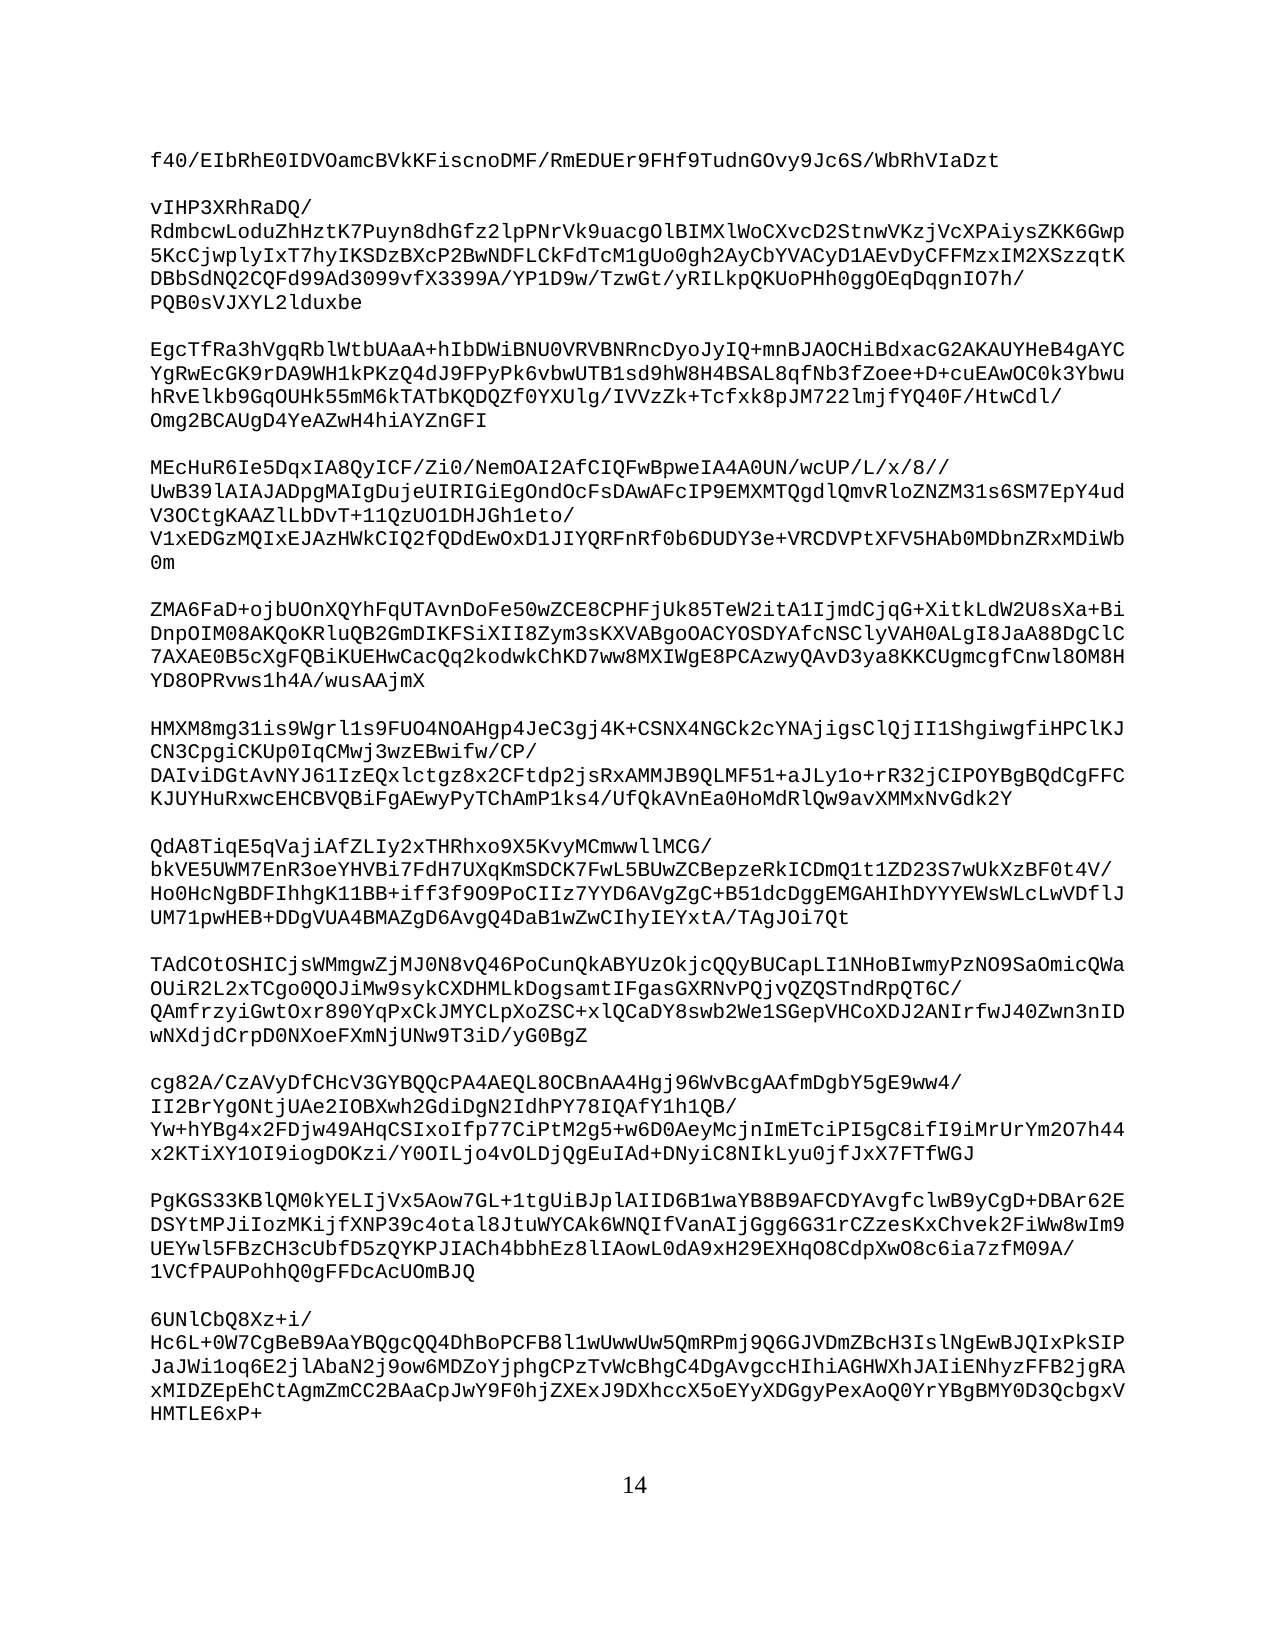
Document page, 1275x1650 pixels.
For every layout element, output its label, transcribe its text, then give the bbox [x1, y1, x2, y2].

text PgKGS33KBlQM0kYELIjVx5Aow7GL+1tgUiBJplAIID6B1waYB8B9AFCDYAvgfclwB9yCgD+DBAr62EDSYtMPJiIozMKijfXNP39c4otal8JtuWYCAk6WNQIfVanAIjGgg6G31rCZzesKxChvek2FiWw8wIm9UEYwl5FBzCH3cUbfD5zQYKPJIACh4bbhEz8lIAowL0dA9xH29EXHqO8CdpXwO8c6ia7zfM09A/1VCfPAUPohhQ0gFFDcAcUOmBJQ [150, 1190, 1125, 1285]
text f40/EIbRhE0IDVOamcBVkKFiscnoDMF/RmEDUEr9FHf9TudnGOvy9Jc6S/WbRhVIaDzt [150, 150, 1125, 174]
text 6UNlCbQ8Xz+i/Hc6L+0W7CgBeB9AaYBQgcQQ4DhBoPCFB8l1wUwwUw5QmRPmj9Q6GJVDmZBcH3IslNgEwBJQIxPkSIPJaJWi1oq6E2jlAbaN2j9ow6MDZoYjphgCPzTvWcBhgC4DgAvgccHIhiAGHWXhJAIiENhyzFFB2jgRAxMIDZEpEhCtAgmZmCC2BAaCpJwY9F0hjZXExJ9DXhccX5oEYyXDGgyPexAoQ0YrYBgBMY0D3QcbgxVHMTLE6xP+ [150, 1309, 1125, 1427]
text MEcHuR6Ie5DqxIA8QyICF/Zi0/NemOAI2AfCIQFwBpweIA4A0UN/wcUP/L/x/8//UwB39lAIAJADpgMAIgDujeUIRIGiEgOndOcFsDAwAFcIP9EMXMTQgdlQmvRloZNZM31s6SM7EpY4udV3OCtgKAAZlLbDvT+11QzUO1DHJGh1eto/V1xEDGzMQIxEJAzHWkCIQ2fQDdEwOxD1JIYQRFnRf0b6DUDY3e+VRCDVPtXFV5HAb0MDbnZRxMDiWb0m [150, 457, 1125, 576]
text ZMA6FaD+ojbUOnXQYhFqUTAvnDoFe50wZCE8CPHFjUk85TeW2itA1IjmdCjqG+XitkLdW2U8sXa+BiDnpOIM08AKQoKRluQB2GmDIKFSiXII8Zym3sKXVABgoOACYOSDYAfcNSClyVAH0ALgI8JaA88DgClC7AXAE0B5cXgFQBiKUEHwCacQq2kodwkChKD7ww8MXIWgE8PCAzwyQAvD3ya8KKCUgmcgfCnwl8OM8HYD8OPRvws1h4A/wusAAjmX [150, 599, 1125, 694]
text vIHP3XRhRaDQ/RdmbcwLoduZhHztK7Puyn8dhGfz2lpPNrVk9uacgOlBIMXlWoCXvcD2StnwVKzjVcXPAiysZKK6Gwp5KcCjwplyIxT7hyIKSDzBXcP2BwNDFLCkFdTcM1gUo0gh2AyCbYVACyD1AEvDyCFFMzxIM2XSzzqtKDBbSdNQ2CQFd99Ad3099vfX3399A/YP1D9w/TzwGt/yRILkpQKUoPHh0ggOEqDqgnIO7h/PQB0sVJXYL2lduxbe [150, 197, 1125, 316]
text HMXM8mg31is9Wgrl1s9FUO4NOAHgp4JeC3gj4K+CSNX4NGCk2cYNAjigsClQjII1ShgiwgfiHPClKJCN3CpgiCKUp0IqCMwj3wzEBwifw/CP/DAIviDGtAvNYJ61IzEQxlctgz8x2CFtdp2jsRxAMMJB9QLMF51+aJLy1o+rR32jCIPOYBgBQdCgFFCKJUYHuRxwcEHCBVQBiFgAEwyPyTChAmP1ks4/UfQkAVnEa0HoMdRlQw9avXMMxNvGdk2Y [150, 717, 1125, 812]
text TAdCOtOSHICjsWMmgwZjMJ0N8vQ46PoCunQkABYUzOkjcQQyBUCapLI1NHoBIwmyPzNO9SaOmicQWaOUiR2L2xTCgo0QOJiMw9sykCXDHMLkDogsamtIFgasGXRNvPQjvQZQSTndRpQT6C/QAmfrzyiGwtOxr890YqPxCkJMYCLpXoZSC+xlQCaDY8swb2We1SGepVHCoXDJ2ANIrfwJ40Zwn3nIDwNXdjdCrpD0NXoeFXmNjUNw9T3iD/yG0BgZ [150, 954, 1125, 1048]
text cg82A/CzAVyDfCHcV3GYBQQcPA4AEQL8OCBnAA4Hgj96WvBcgAAfmDgbY5gE9ww4/II2BrYgONtjUAe2IOBXwh2GdiDgN2IdhPY78IQAfY1h1QB/Yw+hYBg4x2FDjw49AHqCSIxoIfp77CiPtM2g5+w6D0AeyMcjnImETciPI5gC8ifI9iMrUrYm2O7h44x2KTiXY1OI9iogDOKzi/Y0OILjo4vOLDjQgEuIAd+DNyiC8NIkLyu0jfJxX7FTfWGJ [150, 1072, 1125, 1167]
text QdA8TiqE5qVajiAfZLIy2xTHRhxo9X5KvyMCmwwllMCG/bkVE5UWM7EnR3oeYHVBi7FdH7UXqKmSDCK7FwL5BUwZCBepzeRkICDmQ1t1ZD23S7wUkXzBF0t4V/Ho0HcNgBDFIhhgK11BB+iff3f9O9PoCIIz7YYD6AVgZgC+B51dcDggEMGAHIhDYYYEWsWLcLwVDflJUM71pwHEB+DDgVUA4BMAZgD6AvgQ4DaB1wZwCIhyIEYxtA/TAgJOi7Qt [150, 836, 1125, 930]
text EgcTfRa3hVgqRblWtbUAaA+hIbDWiBNU0VRVBNRncDyoJyIQ+mnBJAOCHiBdxacG2AKAUYHeB4gAYCYgRwEcGK9rDA9WH1kPKzQ4dJ9FPyPk6vbwUTB1sd9hW8H4BSAL8qfNb3fZoee+D+cuEAwOC0k3YbwuhRvElkb9GqOUHk55mM6kTATbKQDQZf0YXUlg/IVVzZk+Tcfxk8pJM722lmjfYQ40F/HtwCdl/Omg2BCAUgD4YeAZwH4hiAYZnGFI [150, 339, 1125, 434]
